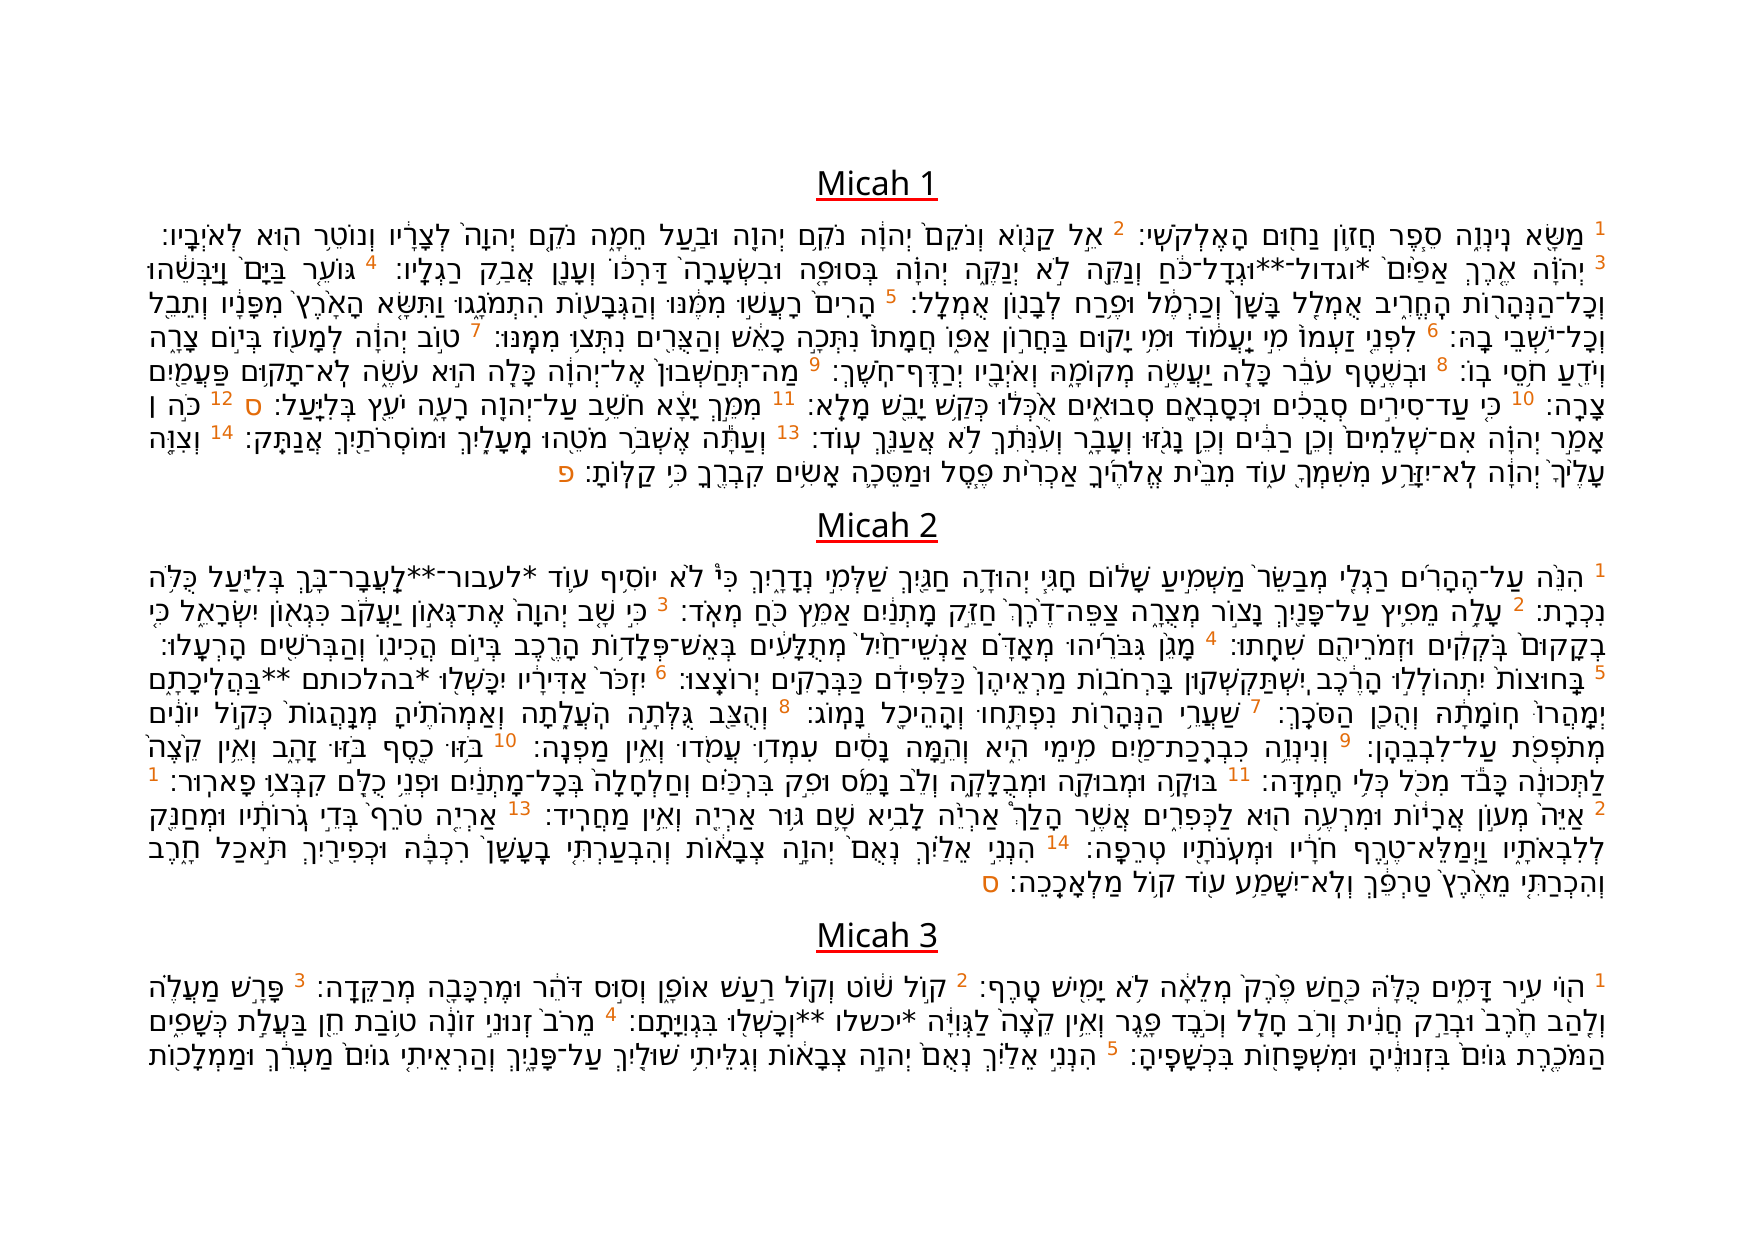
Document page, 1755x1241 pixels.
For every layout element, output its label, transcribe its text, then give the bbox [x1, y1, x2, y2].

text 1 מַשָּׂ֖א נִֽינְוֵ֑ה סֵ֧פֶר חֲז֛וֹן נַח֖וּם הָאֶלְקֹשִֽׁי׃ 2 אֵ֣ל קַנּ֤וֹא וְנֹקֵם֙ יְהוָ֔ה נֹקֵ֥ם יְהוָ֖ה וּבַ֣עַל חֵמָ֑ה נֹקֵ֤ם יְהוָה֙ לְצָרָ֔יו וְנוֹטֵ֥ר ה֖וּא לְאֹיְבָֽיו׃ ‬‬3 יְהֹוָ֗ה אֶ֤רֶךְ אַפַּ֙יִם֙ *וגדול־**וּגְדָל־כֹּ֔חַ וְנַקֵּ֖ה לֹ֣א יְנַקֶּ֑ה יְהוָ֗ה בְּסוּפָ֤ה וּבִשְׂעָרָה֙ דַּרְכּ֔וֹ וְעָנָ֖ן אֲבַ֥ק רַגְלָֽיו׃ ‬‬4 גּוֹעֵ֤ר בַּיָּם֙ וַֽיַּבְּשֵׁ֔הוּ וְכָל־הַנְּהָר֖וֹת הֶֽחֱרִ֑יב אֻמְלַ֤ל בָּשָׁן֙ וְכַרְמֶ֔ל וּפֶ֥רַח לְבָנ֖וֹן אֻמְלָֽל׃ ‬‬5 הָרִים֙ רָעֲשׁ֣וּ מִמֶּ֔נּוּ וְהַגְּבָע֖וֹת הִתְמֹגָ֑גוּ וַתִּשָּׂ֤א הָאָ֙רֶץ֙ מִפָּנָ֔יו וְתֵבֵ֖ל וְכָל־יֹ֥שְׁבֵי בָֽהּ׃ ‬‬6 לִפְנֵ֤י זַעְמוֹ֙ מִ֣י יַֽעֲמ֔וֹד וּמִ֥י יָק֖וּם בַּחֲר֣וֹן אַפּ֑וֹ חֲמָתוֹ֙ נִתְּכָ֣ה כָאֵ֔שׁ וְהַצֻּרִ֖ים נִתְּצ֥וּ מִמֶּֽנּוּ׃ ‬‬7 ט֣וֹב יְהוָ֔ה לְמָע֖וֹז בְּי֣וֹם צָרָ֑ה וְיֹדֵ֖עַ חֹ֥סֵי בֽוֹ׃ ‬‬8 וּבְשֶׁ֣טֶף עֹבֵ֔ר כָּלָ֖ה יַעֲשֶׂ֣ה מְקוֹמָ֑הּ וְאֹיְבָ֖יו יְרַדֶּף־חֹֽשֶׁךְ׃ ‬‬9 מַה־תְּחַשְּׁבוּן֙ אֶל־יְהוָ֔ה כָּלָ֖ה ה֣וּא עֹשֶׂ֑ה לֹֽא־תָק֥וּם פַּעֲמַ֖יִם צָרָֽה׃ ‬‬10 כִּ֚י עַד־סִירִ֣ים סְבֻכִ֔ים וּכְסָבְאָ֖ם סְבוּאִ֑ים אֻ֨כְּל֔וּ כְּקַ֥שׁ יָבֵ֖שׁ מָלֵֽא׃ ‬‬11 מִמֵּ֣ךְ יָצָ֔א חֹשֵׁ֥ב עַל־יְהוָ֖ה רָעָ֑ה יֹעֵ֖ץ בְּלִיָּֽעַל׃ ס ‬‬12 כֹּ֣ה ׀ אָמַ֣ר יְהוָ֗ה אִם־שְׁלֵמִים֙ וְכֵ֣ן רַבִּ֔ים וְכֵ֥ן נָגֹ֖זּוּ וְעָבָ֑ר וְעִ֨נִּתִ֔ךְ לֹ֥א אֲעַנֵּ֖ךְ עֽוֹד׃ ‬‬13 וְעַתָּ֕ה אֶשְׁבֹּ֥ר מֹטֵ֖הוּ מֵֽעָלָ֑יִךְ וּמוֹסְרֹתַ֖יִךְ אֲנַתֵּֽק׃ ‬‬14 וְצִוָּ֤ה עָלֶ֙יךָ֙ יְהוָ֔ה לֹֽא־יִזָּרַ֥ע מִשִּׁמְךָ֖ ע֑וֹד מִבֵּ֨ית אֱלֹהֶ֜יךָ אַכְרִ֨ית פֶּ֧סֶל וּמַסֵּכָ֛ה אָשִׂ֥ים קִבְרֶ֖ךָ כִּ֥י קַלּֽוֹתָ׃ פ ‬‬‬‬‬‬‬‬‬‬‬‬‬‬‬ [148, 218, 1606, 490]
text 1 ה֖וֹי עִ֣יר דָּמִ֑ים כֻּלָּ֗הּ כַּ֤חַשׁ פֶּ֙רֶק֙ מְלֵאָ֔ה לֹ֥א יָמִ֖ישׁ טָֽרֶף׃ 2 ק֣וֹל שׁ֔וֹט וְק֖וֹל רַ֣עַשׁ אוֹפָ֑ן וְס֣וּס דֹּהֵ֔ר וּמֶרְכָּבָ֖ה מְרַקֵּדָֽה׃ ‬‬3 פָּרָ֣שׁ מַעֲלֶ֗ה וְלַ֤הַב חֶ֙רֶב֙ וּבְרַ֣ק חֲנִ֔ית וְרֹ֥ב חָלָ֖ל וְכֹ֣בֶד פָּ֑גֶר וְאֵ֥ין קֵ֙צֶה֙ לַגְּוִיָּ֔ה *יכשלו **וְכָשְׁל֖וּ בִּגְוִיָּתָֽם׃ ‬‬4 מֵרֹב֙ זְנוּנֵ֣י זוֹנָ֔ה ט֥וֹבַת חֵ֖ן בַּעֲלַ֣ת כְּשָׁפִ֑ים הַמֹּכֶ֤רֶת גּוֹיִם֙ בִּזְנוּנֶ֔יהָ וּמִשְׁפָּח֖וֹת בִּכְשָׁפֶֽיהָ׃ ‬‬5 הִנְנִ֣י אֵלַ֗יִךְ נְאֻם֙ יְהוָ֣ה צְבָא֔וֹת וְגִלֵּיתִ֥י שׁוּלַ֖יִךְ עַל־פָּנָ֑יִךְ וְהַרְאֵיתִ֤י גוֹיִם֙ מַעְרֵ֔ךְ וּמַמְלָכ֖וֹת קְלוֹנֵֽךְ׃ ‬‬6 וְהִשְׁלַכְתִּ֥י עָלַ֛יִךְ שִׁקֻּצִ֖ים וְנִבַּלְתִּ֑יךְ וְשַׂמְתִּ֖יךְ כְּרֹֽאִי׃ ‬‬7 וְהָיָ֤ה כָל־רֹאַ֙יִךְ֙ יִדּ֣וֹד מִמֵּ֔ךְ וְאָמַר֙ שָׁדְּדָ֣ה נִֽינְוֵ֔ה מִ֖י יָנ֣וּד לָ֑הּ מֵאַ֛יִן אֲבַקֵּ֥שׁ מְנַחֲמִ֖ים לָֽךְ׃ ‬‬8 הֲתֵֽיטְבִי֙ מִנֹּ֣א אָמ֔וֹן הַיֹּֽשְׁבָה֙ בַּיְאֹרִ֔ים מַ֖יִם סָבִ֣יב לָ֑הּ אֲשֶׁר־חֵ֣יל יָ֔ם מִיָּ֖ם חוֹמָתָֽהּ׃ ‬‬9 כּ֥וּשׁ עָצְמָ֛ה וּמִצְרַ֖יִם וְאֵ֣ין קֵ֑צֶה פּ֣וּט וְלוּבִ֔ים הָי֖וּ בְּעֶזְרָתֵֽךְ׃ ‬‬10 גַּם־הִ֗יא לַגֹּלָה֙ הָלְכָ֣ה בַשֶּׁ֔בִי גַּ֧ם עֹלָלֶ֛יהָ יְרֻטְּשׁ֖וּ בְּרֹ֣אשׁ כָּל־חוּצ֑וֹת וְעַל־נִכְבַּדֶּ֙יהָ֙ יַדּ֣וּ גוֹרָ֔ל וְכָל־גְּדוֹלֶ֖יהָ רֻתְּק֥וּ בַזִּקִּֽים׃ ‬‬11 גַּם־אַ֣תְּ תִּשְׁכְּרִ֔י תְּהִ֖י נַֽעֲלָמָ֑ה גַּם־אַ֛תְּ תְּבַקְשִׁ֥י מָע֖וֹז מֵאוֹיֵֽב׃ ‬‬12 כָּ֨ל־מִבְצָרַ֔יִךְ תְּאֵנִ֖ים עִם־בִּכּוּרִ֑ים אִם־יִנּ֕וֹעוּ וְנָפְל֖וּ עַל־פִּ֥י אוֹכֵֽל׃ ‬‬13 הִנֵּ֨ה עַמֵּ֤ךְ נָשִׁים֙ בְּקִרְבֵּ֔ךְ לְאֹ֣יְבַ֔יִךְ פָּת֥וֹחַ נִפְתְּח֖וּ שַׁעֲרֵ֣י אַרְצֵ֑ךְ אָכְלָ֥ה אֵ֖שׁ בְּרִיחָֽיִך׃ ‬‬14 מֵ֤י מָצוֹר֙ שַֽׁאֲבִי־לָ֔ךְ חַזְּקִ֖י מִבְצָרָ֑יִךְ בֹּ֧אִי בַטִּ֛יט וְרִמְסִ֥י בַחֹ֖מֶר הַחֲזִ֥יקִי מַלְבֵּֽן׃ ‬‬15 שָׁ֚ם תֹּאכְלֵ֣ךְ אֵ֔שׁ תַּכְרִיתֵ֣ךְ חֶ֔רֶב תֹּאכְלֵ֖ךְ כַּיָּ֑לֶק הִתְכַּבֵּ֣ד כַּיֶּ֔לֶק הִֽתְכַּבְּדִ֖י כָּאַרְבֶּֽה׃ ‬‬16 הִרְבֵּית֙ רֹֽכְלַ֔יִךְ מִכּוֹכְבֵ֖י הַשָּׁמָ֑יִם יֶ֥לֶק פָּשַׁ֖ט וַיָּעֹֽף׃ ‬‬17 מִנְּזָרַ֙יִךְ֙ כָּֽאַרְבֶּ֔ה וְטַפְסְרַ֖יִךְ כְּג֣וֹב גֹּבָ֑י הַֽחוֹנִ֤ים בַּגְּדֵרוֹת֙ בְּי֣וֹם קָרָ֔ה שֶׁ֤מֶשׁ זָֽרְחָה֙ וְנוֹדַ֔ד וְלֹֽא־נוֹדַ֥ע מְקוֹמ֖וֹ אַיָּֽם׃ ‬‬18 נָמ֤וּ רֹעֶ֙יךָ֙ מֶ֣לֶךְ אַשּׁ֔וּר יִשְׁכְּנ֖וּ אַדִּירֶ֑יךָ נָפֹ֧שׁוּ עַמְּךָ֛ עַל־הֶהָרִ֖ים וְאֵ֥ין מְקַבֵּֽץ׃ ‬‬19 אֵין־כֵּהָ֣ה לְשִׁבְרֶ֔ךָ נַחְלָ֖ה מַכָּתֶ֑ךָ כֹּ֣ל ׀ שֹׁמְעֵ֣י שִׁמְעֲךָ֗ תָּ֤קְעוּ כַף֙ עָלֶ֔יךָ כִּ֗י עַל־מִ֛י לֹֽא־עָבְרָ֥ה רָעָתְךָ֖ תָּמִֽיד׃ ‬‬‬‬‬‬‬‬‬‬‬‬‬‬‬‬‬‬‬‬ [148, 970, 1606, 1072]
text 1 הִנֵּ֨ה עַל־הֶהָרִ֜ים רַגְלֵ֤י מְבַשֵּׂר֙ מַשְׁמִ֣יעַ שָׁל֔וֹם חָגִּ֧י יְהוּדָ֛ה חַגַּ֖יִךְ שַׁלְּמִ֣י נְדָרָ֑יִךְ כִּי֩ לֹ֨א יוֹסִ֥יף ע֛וֹד *לעבור־**לַֽעֲבָר־בָּ֥ךְ בְּלִיַּ֖עַל כֻּלֹּ֥ה נִכְרָֽת׃ 2 עָלָ֥ה מֵפִ֛יץ עַל־פָּנַ֖יִךְ נָצ֣וֹר מְצֻרָ֑ה צַפֵּה־דֶ֙רֶךְ֙ חַזֵּ֣ק מָתְנַ֔יִם אַמֵּ֥ץ כֹּ֖חַ מְאֹֽד׃ ‬‬3 כִּ֣י שָׁ֤ב יְהוָה֙ אֶת־גְּא֣וֹן יַעֲקֹ֔ב כִּגְא֖וֹן יִשְׂרָאֵ֑ל כִּ֤י בְקָקוּם֙ בֹּֽקְקִ֔ים וּזְמֹרֵיהֶ֖ם שִׁחֵֽתוּ׃ ‬‬4 מָגֵ֨ן גִּבֹּרֵ֜יהוּ מְאָדָּ֗ם אַנְשֵׁי־חַ֙יִל֙ מְתֻלָּעִ֔ים בְּאֵשׁ־פְּלָד֥וֹת הָרֶ֖כֶב בְּי֣וֹם הֲכִינ֑וֹ וְהַבְּרֹשִׁ֖ים הָרְעָֽלוּ׃ ‬‬5 בַּֽחוּצוֹת֙ יִתְהוֹלְל֣וּ הָרֶ֔כֶב יִֽשְׁתַּקְשְׁק֖וּן בָּרְחֹב֑וֹת מַרְאֵיהֶן֙ כַּלַּפִּידִ֔ם כַּבְּרָקִ֖ים יְרוֹצֵֽצוּ׃ ‬‬6 יִזְכֹּר֙ אַדִּירָ֔יו יִכָּשְׁל֖וּ *בהלכותם **בַּהֲלִֽיכָתָ֑ם יְמַֽהֲרוּ֙ חֽוֹמָתָ֔הּ וְהֻכַ֖ן הַסֹּכֵֽךְ׃ ‬‬7 שַׁעֲרֵ֥י הַנְּהָר֖וֹת נִפְתָּ֑חוּ וְהַֽהֵיכָ֖ל נָמֽוֹג׃ ‬‬8 וְהֻצַּ֖ב גֻּלְּתָ֣ה הֹֽעֲלָ֑תָה וְאַמְהֹתֶ֗יהָ מְנַֽהֲגוֹת֙ כְּק֣וֹל יוֹנִ֔ים מְתֹפְפֹ֖ת עַל־לִבְבֵהֶֽן׃ ‬‬9 וְנִינְוֵ֥ה כִבְרֵֽכַת־מַ֖יִם מִ֣ימֵי הִ֑יא וְהֵ֣מָּה נָסִ֔ים עִמְד֥וּ עֲמֹ֖דוּ וְאֵ֥ין מַפְנֶֽה׃ ‬‬10 בֹּ֥זּוּ כֶ֖סֶף בֹּ֣זּוּ זָהָ֑ב וְאֵ֥ין קֵ֙צֶה֙ לַתְּכוּנָ֔ה כָּבֹ֕ד מִכֹּ֖ל כְּלִ֥י חֶמְדָּֽה׃ ‬‬11 בּוּקָ֥ה וּמְבוּקָ֖ה וּמְבֻלָּקָ֑ה וְלֵ֨ב נָמֵ֜ס וּפִ֣ק בִּרְכַּ֗יִם וְחַלְחָלָה֙ בְּכָל־מָתְנַ֔יִם וּפְנֵ֥י כֻלָּ֖ם קִבְּצ֥וּ פָארֽוּר׃ ‬‬12 אַיֵּה֙ מְע֣וֹן אֲרָי֔וֹת וּמִרְעֶ֥ה ה֖וּא לַכְּפִרִ֑ים אֲשֶׁ֣ר הָלַךְ֩ אַרְיֵ֨ה לָבִ֥יא שָׁ֛ם גּ֥וּר אַרְיֵ֖ה וְאֵ֥ין מַחֲרִֽיד׃ ‬‬13 אַרְיֵ֤ה טֹרֵף֙ בְּדֵ֣י גֹֽרוֹתָ֔יו וּמְחַנֵּ֖ק לְלִבְאֹתָ֑יו וַיְמַלֵּא־טֶ֣רֶף חֹרָ֔יו וּמְעֹֽנֹתָ֖יו טְרֵפָֽה׃ ‬‬14 הִנְנִ֣י אֵלַ֗יִךְ נְאֻם֙ יְהוָ֣ה צְבָא֔וֹת וְהִבְעַרְתִּ֤י בֶֽעָשָׁן֙ רִכְבָּ֔הּ וּכְפִירַ֖יִךְ תֹּ֣אכַל חָ֑רֶב וְהִכְרַתִּ֤י מֵאֶ֙רֶץ֙ טַרְפֵּ֔ךְ וְלֹֽא־יִשָּׁמַ֥ע ע֖וֹד ק֥וֹל מַלְאָכֵֽכֵה׃ ס ‬‬‬‬‬‬‬‬‬‬‬‬‬‬‬ [148, 560, 1606, 900]
text Micah 3 [148, 912, 1606, 958]
text Micah 2 [148, 502, 1606, 548]
text Micah 1‬‬ [148, 160, 1606, 206]
